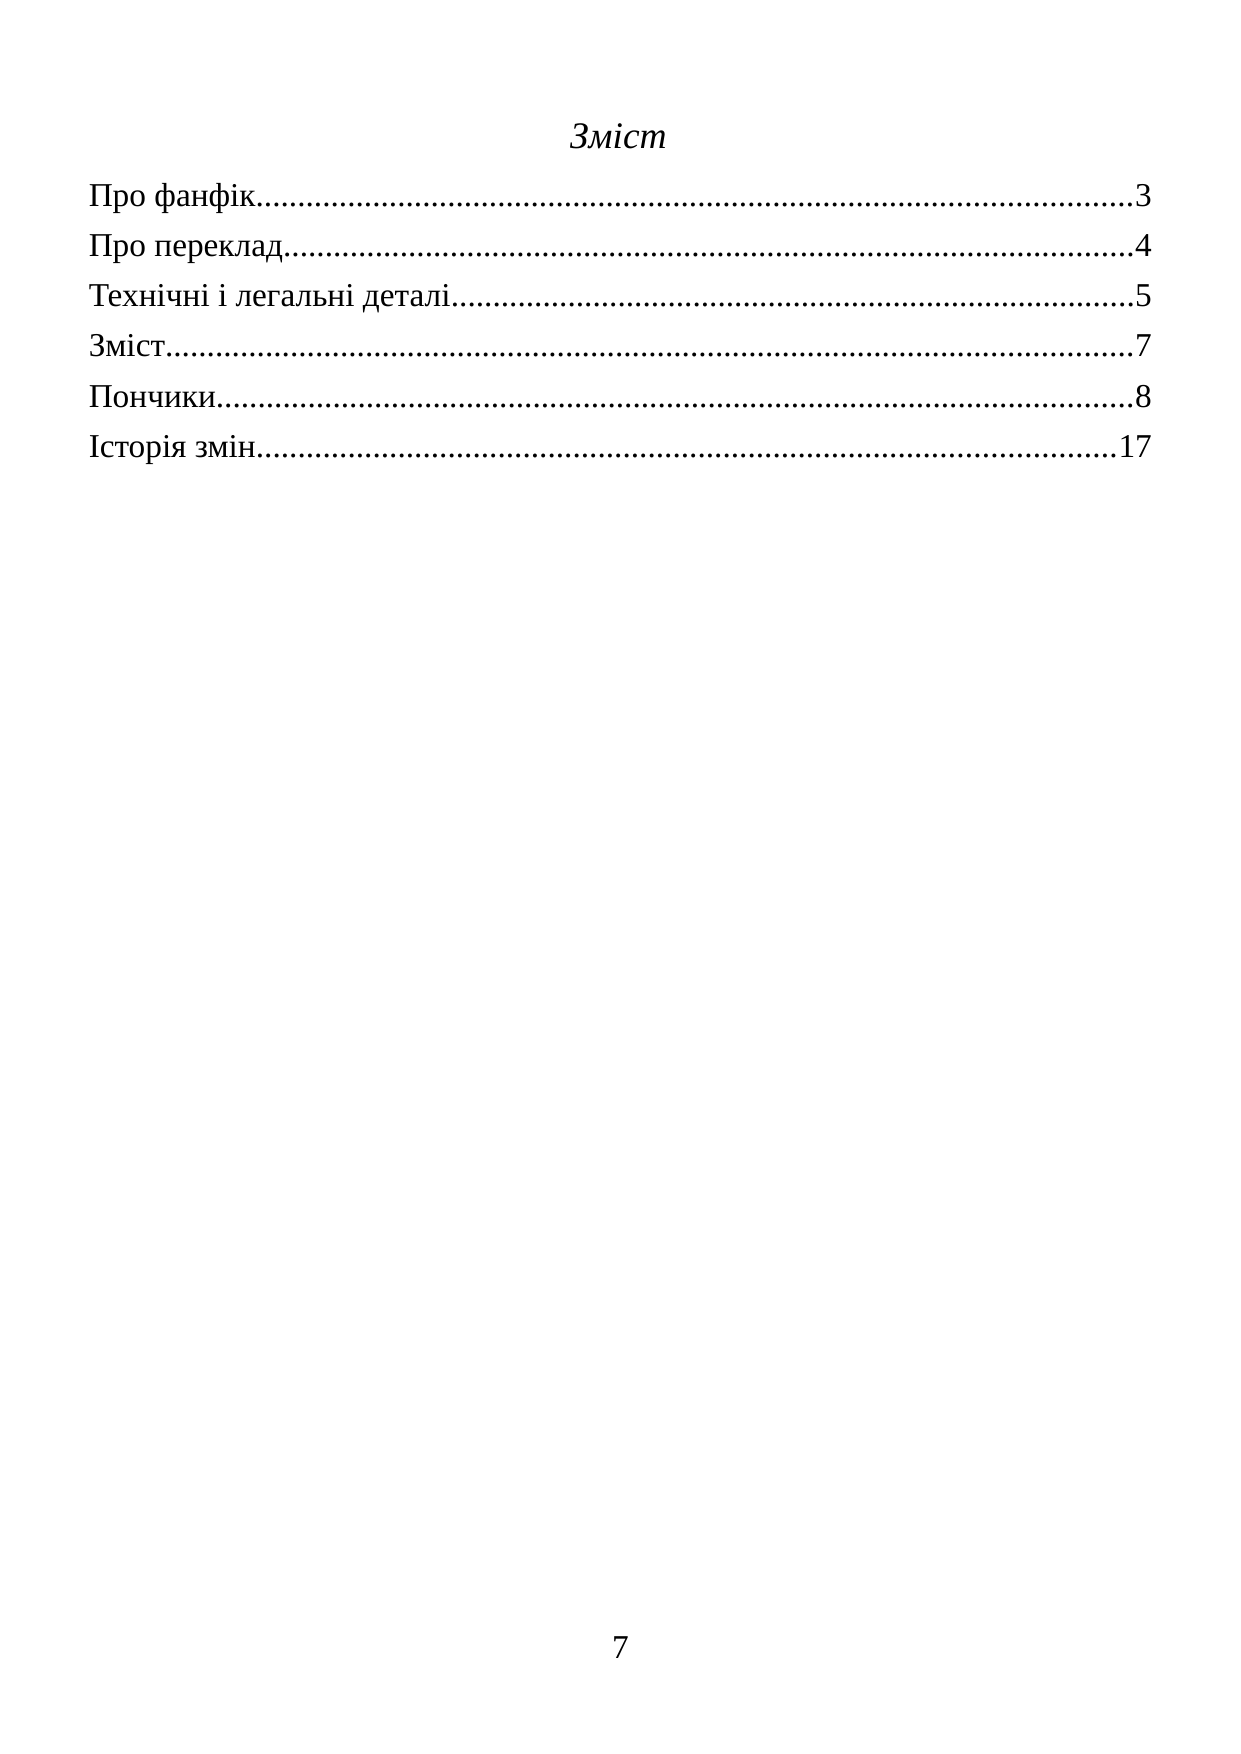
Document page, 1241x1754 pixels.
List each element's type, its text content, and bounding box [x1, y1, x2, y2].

text Про переклад 4 [88, 225, 1152, 264]
text Історія змін 17 [88, 426, 1152, 464]
text Зміст 7 [88, 326, 1152, 364]
text Технічні і легальні деталі 5 [88, 276, 1152, 314]
text Пончики 8 [88, 376, 1152, 414]
subtitle Зміст [88, 113, 1152, 157]
text Про фанфік 3 [88, 175, 1152, 213]
